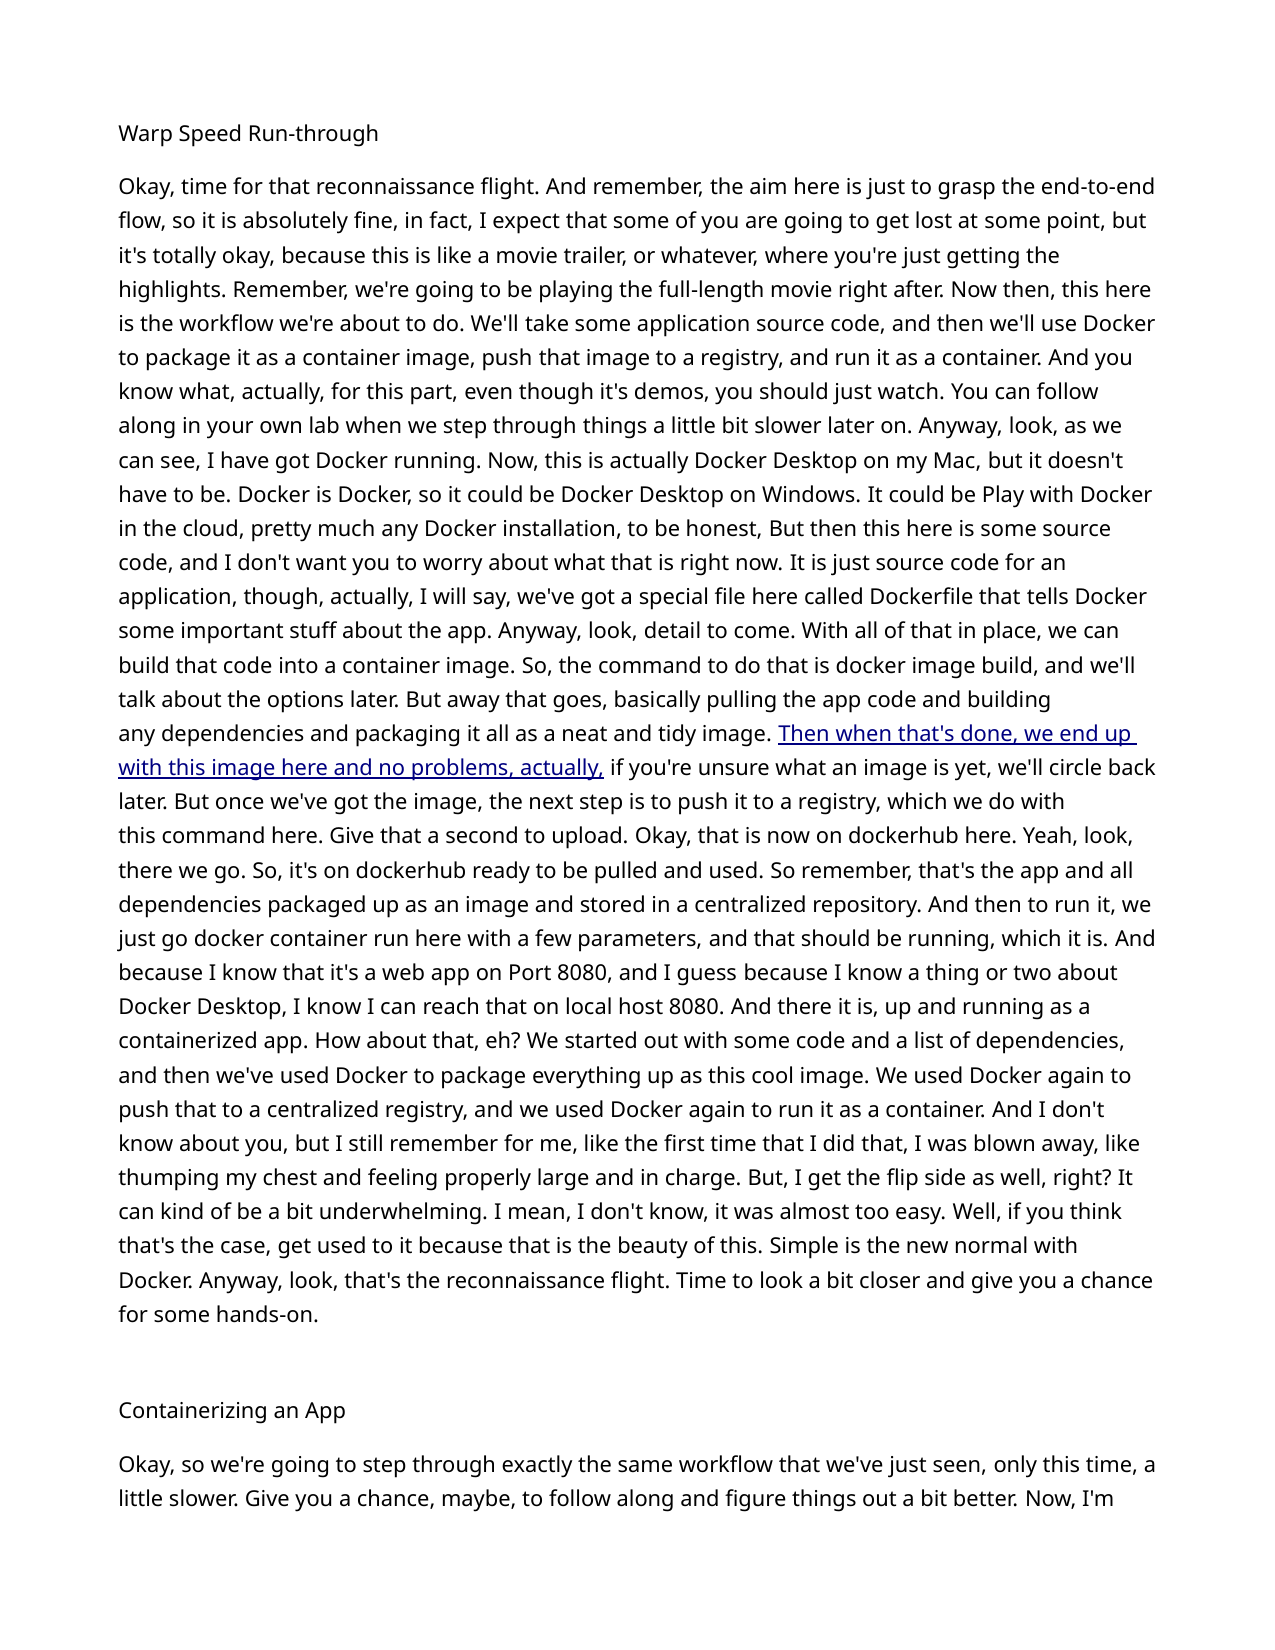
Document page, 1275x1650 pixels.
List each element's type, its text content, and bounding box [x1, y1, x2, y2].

subtitle Containerizing an App [118, 1396, 1157, 1425]
text Okay, so we're going to step through exactly the same workflow that we've just seen, only this time, a little slower. Give you a chance, maybe, to follow along and figure things out a bit better. Now, I'm [118, 1449, 1157, 1513]
subtitle Warp Speed Run-through [118, 118, 1157, 148]
text Okay, time for that reconnaissance flight. And remember, the aim here is just to grasp the end‑to‑end flow, so it is absolutely fine, in fact, I expect that some of you are going to get lost at some point, but it's totally okay, because this is like a movie trailer, or whatever, where you're just getting the highlights. Remember, we're going to be playing the full‑length movie right after. Now then, this here is the workflow we're about to do. We'll take some application source code, and then we'll use Docker to package it as a container image, push that image to a registry, and run it as a container. And you know what, actually, for this part, even though it's demos, you should just watch. You can follow along in your own lab when we step through things a little bit slower later on. Anyway, look, as we can see, I have got Docker running. Now, this is actually Docker Desktop on my Mac, but it doesn't have to be. Docker is Docker, so it could be Docker Desktop on Windows. It could be Play with Docker in the cloud, pretty much any Docker installation, to be honest, But then this here is some source code, and I don't want you to worry about what that is right now. It is just source code for an application, though, actually, I will say, we've got a special file here called Dockerfile that tells Docker some important stuff about the app. Anyway, look, detail to come. With all of that in place, we can build that code into a container image. So, the command to do that is docker image build, and we'll talk about the options later. But away that goes, basically pulling the app code and building any dependencies and packaging it all as a neat and tidy image. Then when that's done, we end up with this image here and no problems, actually, if you're unsure what an image is yet, we'll circle back later. But once we've got the image, the next step is to push it to a registry, which we do with this command here. Give that a second to upload. Okay, that is now on dockerhub here. Yeah, look, there we go. So, it's on dockerhub ready to be pulled and used. So remember, that's the app and all dependencies packaged up as an image and stored in a centralized repository. And then to run it, we just go docker container run here with a few parameters, and that should be running, which it is. And because I know that it's a web app on Port 8080, and I guess because I know a thing or two about Docker Desktop, I know I can reach that on local host 8080. And there it is, up and running as a containerized app. How about that, eh? We started out with some code and a list of dependencies, and then we've used Docker to package everything up as this cool image. We used Docker again to push that to a centralized registry, and we used Docker again to run it as a container. And I don't know about you, but I still remember for me, like the first time that I did that, I was blown away, like thumping my chest and feeling properly large and in charge. But, I get the flip side as well, right? It can kind of be a bit underwhelming. I mean, I don't know, it was almost too easy. Well, if you think that's the case, get used to it because that is the beauty of this. Simple is the new normal with Docker. Anyway, look, that's the reconnaissance flight. Time to look a bit closer and give you a chance for some hands‑on. [118, 171, 1157, 1329]
